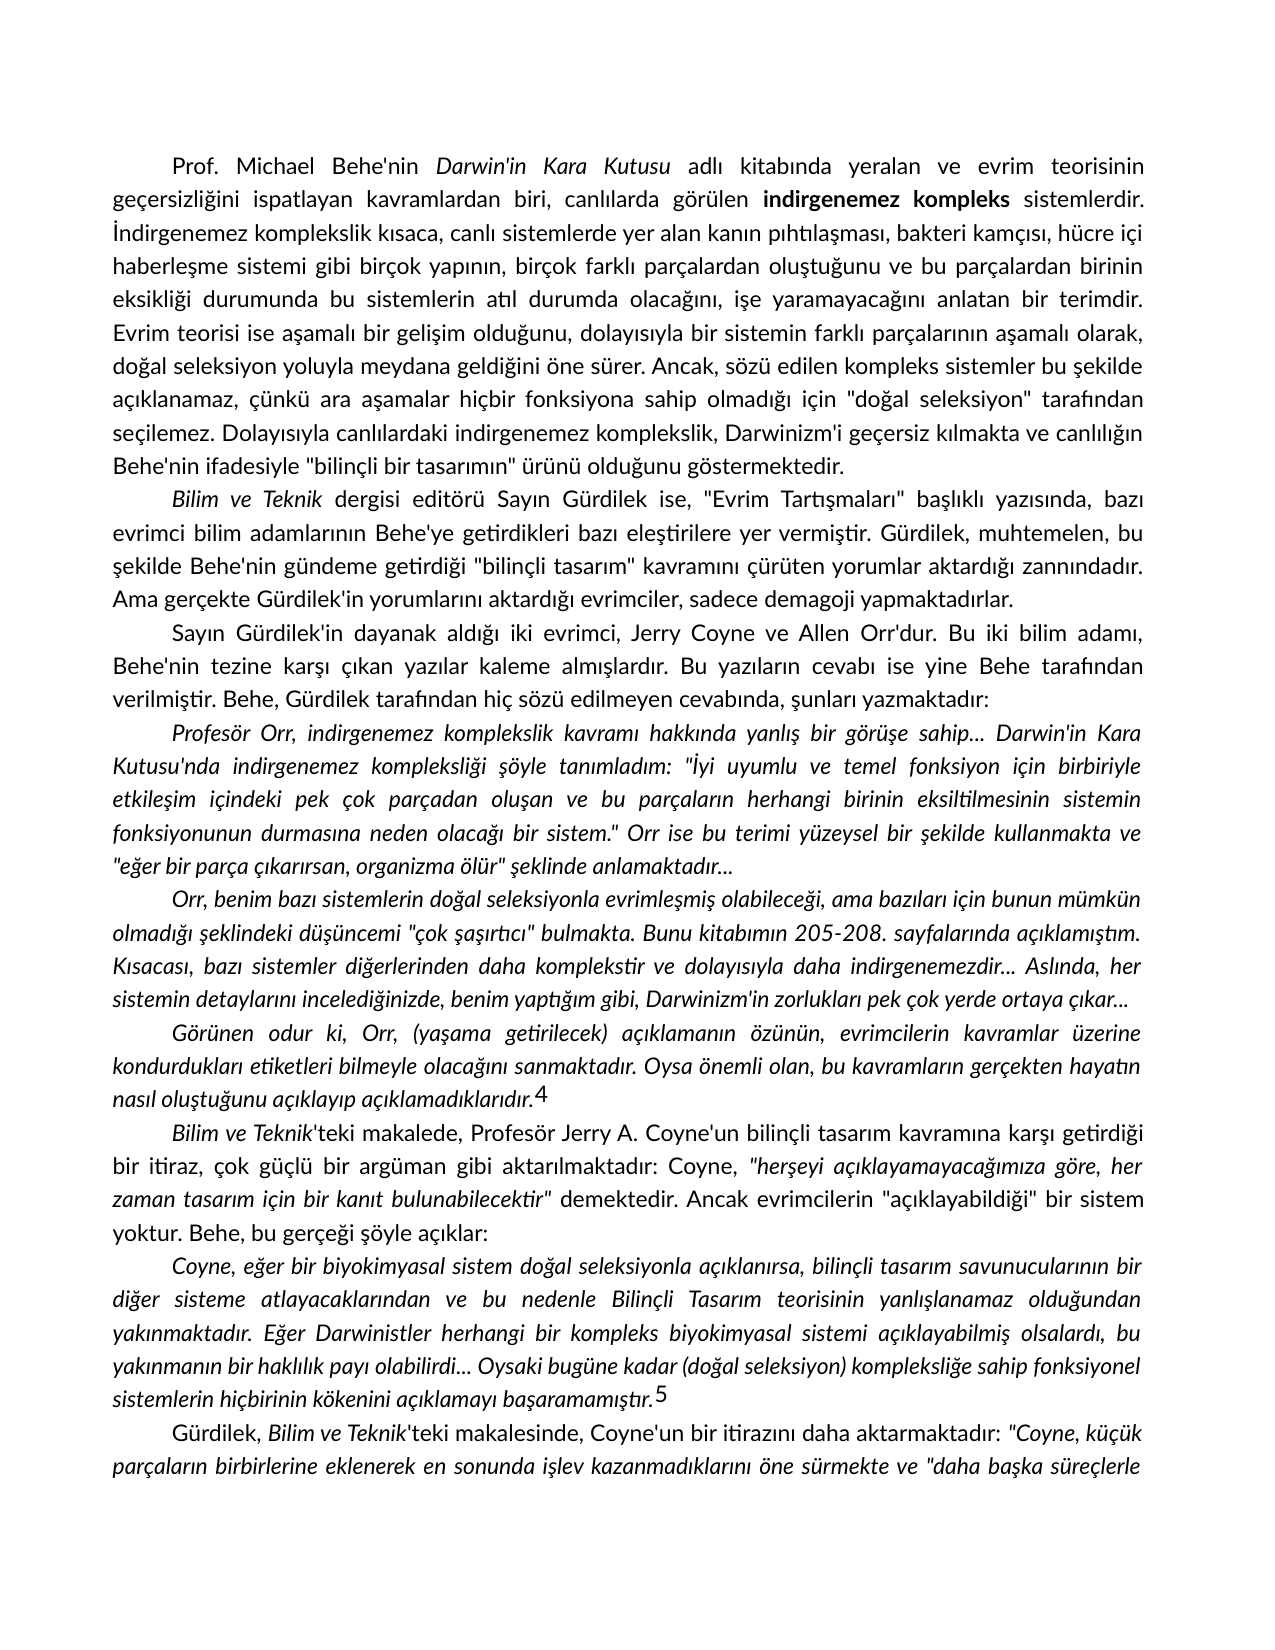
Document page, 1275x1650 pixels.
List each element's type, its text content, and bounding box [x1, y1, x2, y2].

text Orr, benim bazı sistemlerin doğal seleksiyonla evrimleşmiş olabileceği, ama bazıları için bunun mümkün olmadığı şeklindeki düşüncemi "çok şaşırtıcı" bulmakta. Bunu kitabımın 205-208. sayfalarında açıklamıştım. Kısacası, bazı sistemler diğerlerinden daha komplekstir ve dolayısıyla daha indirgenemezdir... Aslında, her sistemin detaylarını incelediğinizde, benim yaptığım gibi, Darwinizm'in zorlukları pek çok yerde ortaya çıkar... [112, 881, 1145, 1014]
text Prof. Michael Behe'nin Darwin'in Kara Kutusu adlı kitabında yeralan ve evrim teorisinin geçersizliğini ispatlayan kavramlardan biri, canlılarda görülen indirgenemez kompleks sistemlerdir. İndirgenemez komplekslik kısaca, canlı sistemlerde yer alan kanın pıhtılaşması, bakteri kamçısı, hücre içi haberleşme sistemi gibi birçok yapının, birçok farklı parçalardan oluştuğunu ve bu parçalardan birinin eksikliği durumunda bu sistemlerin atıl durumda olacağını, işe yaramayacağını anlatan bir terimdir. Evrim teorisi ise aşamalı bir gelişim olduğunu, dolayısıyla bir sistemin farklı parçalarının aşamalı olarak, doğal seleksiyon yoluyla meydana geldiğini öne sürer. Ancak, sözü edilen kompleks sistemler bu şekilde açıklanamaz, çünkü ara aşamalar hiçbir fonksiyona sahip olmadığı için "doğal seleksiyon" tarafından seçilemez. Dolayısıyla canlılardaki indirgenemez komplekslik, Darwinizm'i geçersiz kılmakta ve canlılığın Behe'nin ifadesiyle "bilinçli bir tasarımın" ürünü olduğunu göstermektedir. [112, 148, 1145, 481]
text Bilim ve Teknik'teki makalede, Profesör Jerry A. Coyne'un bilinçli tasarım kavramına karşı getirdiği bir itiraz, çok güçlü bir argüman gibi aktarılmaktadır: Coyne, "herşeyi açıklayamayacağımıza göre, her zaman tasarım için bir kanıt bulunabilecektir" demektedir. Ancak evrimcilerin "açıklayabildiği" bir sistem yoktur. Behe, bu gerçeği şöyle açıklar: [112, 1114, 1145, 1248]
text Gürdilek, Bilim ve Teknik'teki makalesinde, Coyne'un bir itirazını daha aktarmaktadır: "Coyne, küçük parçaların birbirlerine eklenerek en sonunda işlev kazanmadıklarını öne sürmekte ve "daha başka süreçlerle [112, 1414, 1145, 1481]
text Bilim ve Teknik dergisi editörü Sayın Gürdilek ise, "Evrim Tartışmaları" başlıklı yazısında, bazı evrimci bilim adamlarının Behe'ye getirdikleri bazı eleştirilere yer vermiştir. Gürdilek, muhtemelen, bu şekilde Behe'nin gündeme getirdiği "bilinçli tasarım" kavramını çürüten yorumlar aktardığı zannındadır. Ama gerçekte Gürdilek'in yorumlarını aktardığı evrimciler, sadece demagoji yapmaktadırlar. [112, 481, 1145, 614]
text Profesör Orr, indirgenemez komplekslik kavramı hakkında yanlış bir görüşe sahip... Darwin'in Kara Kutusu'nda indirgenemez kompleksliği şöyle tanımladım: "İyi uyumlu ve temel fonksiyon için birbiriyle etkileşim içindeki pek çok parçadan oluşan ve bu parçaların herhangi birinin eksiltilmesinin sistemin fonksiyonunun durmasına neden olacağı bir sistem." Orr ise bu terimi yüzeysel bir şekilde kullanmakta ve "eğer bir parça çıkarırsan, organizma ölür" şeklinde anlamaktadır... [112, 714, 1145, 881]
text Sayın Gürdilek'in dayanak aldığı iki evrimci, Jerry Coyne ve Allen Orr'dur. Bu iki bilim adamı, Behe'nin tezine karşı çıkan yazılar kaleme almışlardır. Bu yazıların cevabı ise yine Behe tarafından verilmiştir. Behe, Gürdilek tarafından hiç sözü edilmeyen cevabında, şunları yazmaktadır: [112, 614, 1145, 714]
text Coyne, eğer bir biyokimyasal sistem doğal seleksiyonla açıklanırsa, bilinçli tasarım savunucularının bir diğer sisteme atlayacaklarından ve bu nedenle Bilinçli Tasarım teorisinin yanlışlanamaz olduğundan yakınmaktadır. Eğer Darwinistler herhangi bir kompleks biyokimyasal sistemi açıklayabilmiş olsalardı, bu yakınmanın bir haklılık payı olabilirdi... Oysaki bugüne kadar (doğal seleksiyon) kompleksliğe sahip fonksiyonel sistemlerin hiçbirinin kökenini açıklamayı başaramamıştır.5 [112, 1248, 1145, 1414]
text Görünen odur ki, Orr, (yaşama getirilecek) açıklamanın özünün, evrimcilerin kavramlar üzerine kondurdukları etiketleri bilmeyle olacağını sanmaktadır. Oysa önemli olan, bu kavramların gerçekten hayatın nasıl oluştuğunu açıklayıp açıklamadıklarıdır.4 [112, 1014, 1145, 1114]
